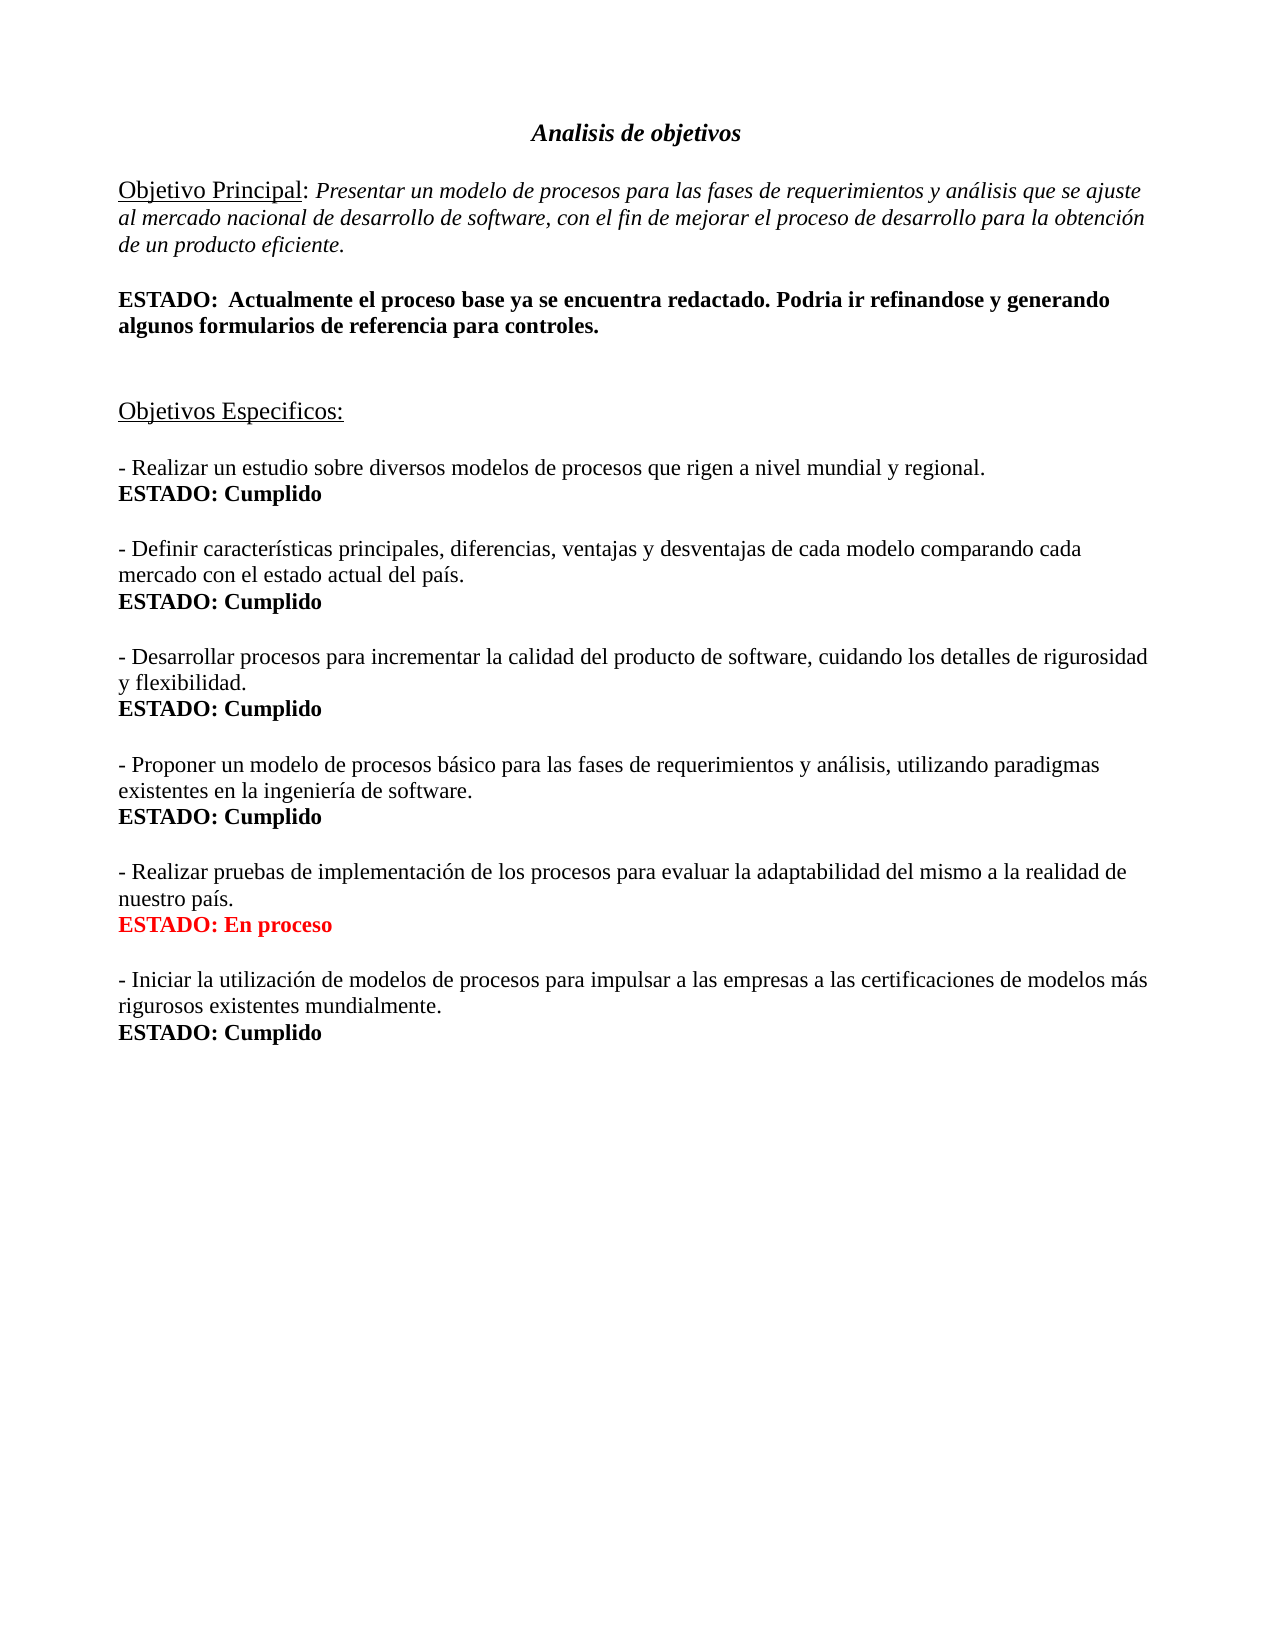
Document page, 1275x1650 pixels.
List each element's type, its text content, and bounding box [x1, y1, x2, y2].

text - Realizar pruebas de implementación de los procesos para evaluar la adaptabilidad del mismo a la realidad de nuestro país. [118, 858, 1157, 911]
text ESTADO: Cumplido [118, 803, 1157, 830]
text - Definir características principales, diferencias, ventajas y desventajas de cada modelo comparando cada mercado con el estado actual del país. [118, 535, 1157, 588]
text Objetivo Principal: Presentar un modelo de procesos para las fases de requerimientos y análisis que se ajuste al mercado nacional de desarrollo de software, con el fin de mejorar el proceso de desarrollo para la obtención de un producto eficiente. [118, 176, 1157, 257]
text Analisis de objetivos [118, 118, 1157, 147]
text Objetivos Especificos: [118, 396, 1157, 425]
text - Desarrollar procesos para incrementar la calidad del producto de software, cuidando los detalles de rigurosidad y flexibilidad. [118, 643, 1157, 696]
text ESTADO: Cumplido [118, 588, 1157, 614]
text ESTADO: Actualmente el proceso base ya se encuentra redactado. Podria ir refinandose y generando algunos formularios de referencia para controles. [118, 286, 1157, 338]
text - Realizar un estudio sobre diversos modelos de procesos que rigen a nivel mundial y regional. [118, 453, 1157, 480]
text - Proponer un modelo de procesos básico para las fases de requerimientos y análisis, utilizando paradigmas existentes en la ingeniería de software. [118, 751, 1157, 803]
text ESTADO: En proceso [118, 911, 1157, 937]
text ESTADO: Cumplido [118, 480, 1157, 506]
text - Iniciar la utilización de modelos de procesos para impulsar a las empresas a las certificaciones de modelos más rigurosos existentes mundialmente. [118, 966, 1157, 1019]
text ESTADO: Cumplido [118, 696, 1157, 722]
text ESTADO: Cumplido [118, 1019, 1157, 1045]
